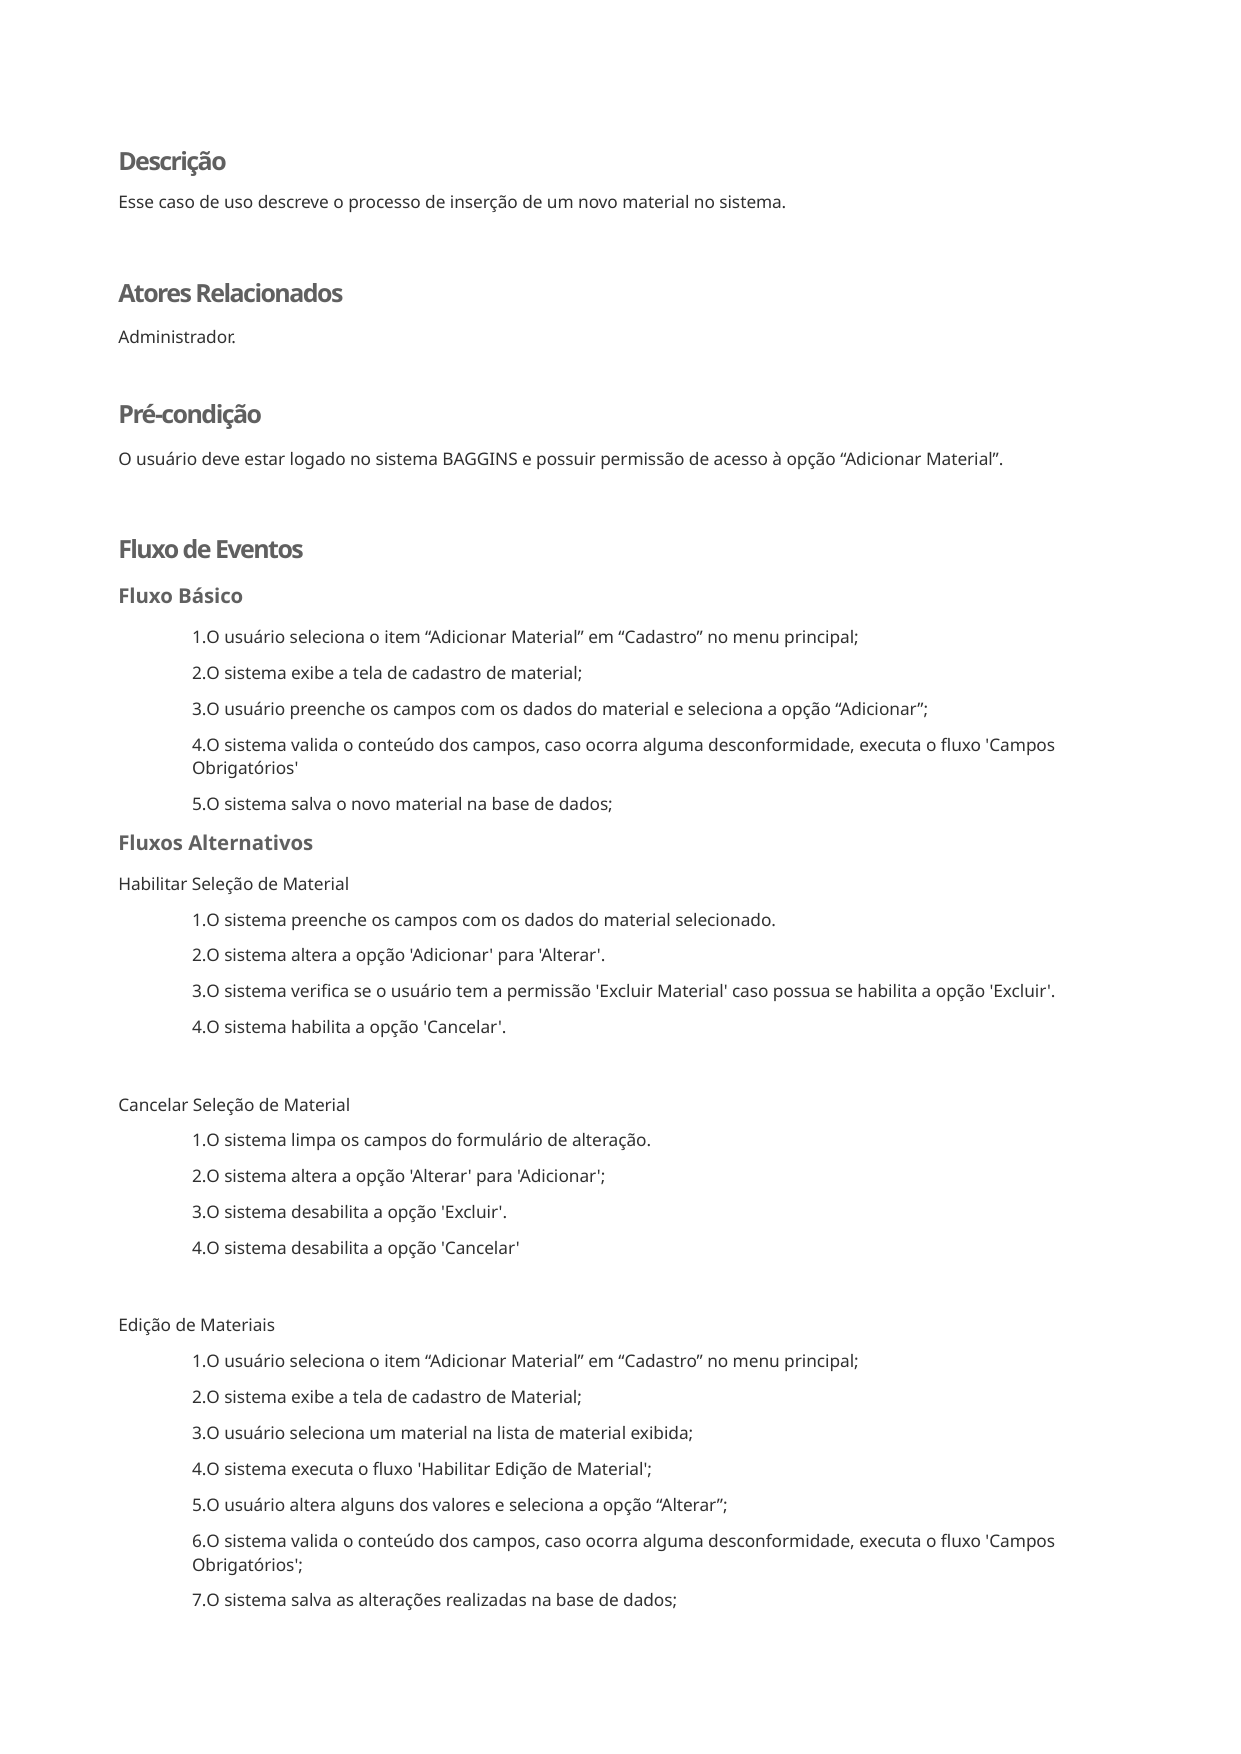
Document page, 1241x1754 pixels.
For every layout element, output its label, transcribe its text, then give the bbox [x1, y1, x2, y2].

list O sistema salva o novo material na base de dados; [118, 792, 1122, 816]
list O sistema verifica se o usuário tem a permissão 'Excluir Material' caso possua se habilita a opção 'Excluir'. [118, 979, 1122, 1003]
list O sistema desabilita a opção 'Cancelar' [118, 1236, 1122, 1260]
list O sistema altera a opção 'Adicionar' para 'Alterar'. [118, 943, 1122, 967]
list O sistema limpa os campos do formulário de alteração. [118, 1128, 1122, 1152]
list O usuário altera alguns dos valores e seleciona a opção “Alterar”; [118, 1493, 1122, 1517]
subtitle Fluxo Básico [118, 582, 1122, 609]
list O sistema preenche os campos com os dados do material selecionado. [118, 908, 1122, 931]
list O sistema exibe a tela de cadastro de Material; [118, 1385, 1122, 1409]
subtitle Pré-condição [118, 397, 1122, 431]
text Edição de Materiais [118, 1313, 1122, 1337]
subtitle Atores Relacionados [118, 275, 1122, 309]
subtitle Fluxo de Eventos [118, 532, 1122, 566]
list O sistema valida o conteúdo dos campos, caso ocorra alguma desconformidade, executa o fluxo 'Campos Obrigatórios'; [118, 1529, 1122, 1576]
list O usuário preenche os campos com os dados do material e seleciona a opção “Adicionar”; [118, 697, 1122, 721]
list O sistema valida o conteúdo dos campos, caso ocorra alguma desconformidade, executa o fluxo 'Campos Obrigatórios' [118, 733, 1122, 780]
subtitle Descrição [118, 143, 1122, 177]
text O usuário deve estar logado no sistema BAGGINS e possuir permissão de acesso à opção “Adicionar Material”. [118, 447, 1122, 470]
list O sistema desabilita a opção 'Excluir'. [118, 1200, 1122, 1224]
list O sistema salva as alterações realizadas na base de dados; [118, 1588, 1122, 1612]
text Esse caso de uso descreve o processo de inserção de um novo material no sistema. [118, 190, 1122, 213]
list O usuário seleciona um material na lista de material exibida; [118, 1421, 1122, 1445]
list O sistema habilita a opção 'Cancelar'. [118, 1015, 1122, 1039]
list O sistema exibe a tela de cadastro de material; [118, 661, 1122, 684]
text Cancelar Seleção de Material [118, 1093, 1122, 1116]
list O usuário seleciona o item “Adicionar Material” em “Cadastro” no menu principal; [118, 1349, 1122, 1373]
subtitle Fluxos Alternativos [118, 828, 1122, 856]
text Administrador. [118, 325, 1122, 348]
list O usuário seleciona o item “Adicionar Material” em “Cadastro” no menu principal; [118, 625, 1122, 649]
list O sistema executa o fluxo 'Habilitar Edição de Material'; [118, 1457, 1122, 1481]
text Habilitar Seleção de Material [118, 872, 1122, 895]
list O sistema altera a opção 'Alterar' para 'Adicionar'; [118, 1164, 1122, 1188]
